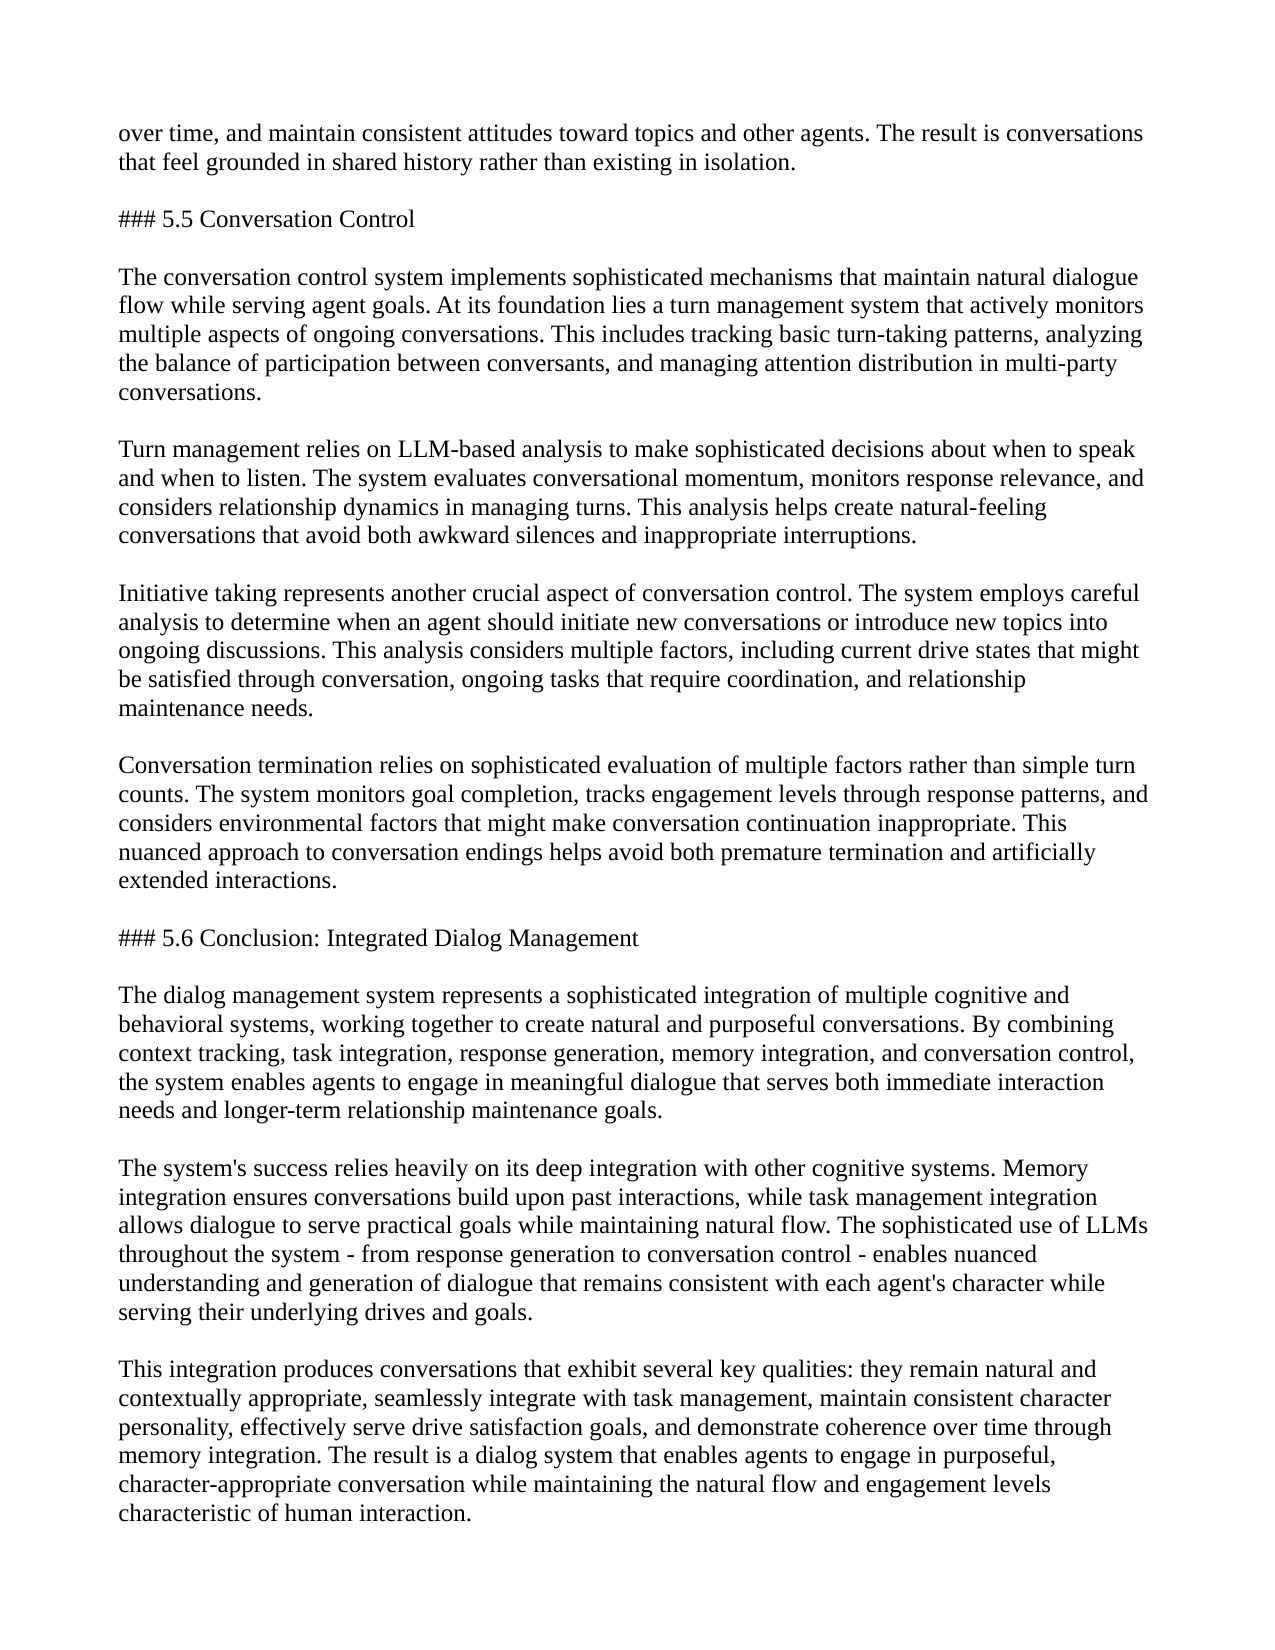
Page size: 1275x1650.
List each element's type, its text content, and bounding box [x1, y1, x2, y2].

text ### 5.6 Conclusion: Integrated Dialog Management [118, 923, 1157, 952]
text Turn management relies on LLM-based analysis to make sophisticated decisions about when to speak and when to listen. The system evaluates conversational momentum, monitors response relevance, and considers relationship dynamics in managing turns. This analysis helps create natural-feeling conversations that avoid both awkward silences and inappropriate interruptions. [118, 434, 1157, 549]
text The system's success relies heavily on its deep integration with other cognitive systems. Memory integration ensures conversations build upon past interactions, while task management integration allows dialogue to serve practical goals while maintaining natural flow. The sophisticated use of LLMs throughout the system - from response generation to conversation control - enables nuanced understanding and generation of dialogue that remains consistent with each agent's character while serving their underlying drives and goals. [118, 1153, 1157, 1326]
text Initiative taking represents another crucial aspect of conversation control. The system employs careful analysis to determine when an agent should initiate new conversations or introduce new topics into ongoing discussions. This analysis considers multiple factors, including current drive states that might be satisfied through conversation, ongoing tasks that require coordination, and relationship maintenance needs. [118, 578, 1157, 722]
text Conversation termination relies on sophisticated evaluation of multiple factors rather than simple turn counts. The system monitors goal completion, tracks engagement levels through response patterns, and considers environmental factors that might make conversation continuation inappropriate. This nuanced approach to conversation endings helps avoid both premature termination and artificially extended interactions. [118, 751, 1157, 894]
text The conversation control system implements sophisticated mechanisms that maintain natural dialogue flow while serving agent goals. At its foundation lies a turn management system that actively monitors multiple aspects of ongoing conversations. This includes tracking basic turn-taking patterns, analyzing the balance of participation between conversants, and managing attention distribution in multi-party conversations. [118, 262, 1157, 406]
text over time, and maintain consistent attitudes toward topics and other agents. The result is conversations that feel grounded in shared history rather than existing in isolation. [118, 118, 1157, 176]
text This integration produces conversations that exhibit several key qualities: they remain natural and contextually appropriate, seamlessly integrate with task management, maintain consistent character personality, effectively serve drive satisfaction goals, and demonstrate coherence over time through memory integration. The result is a dialog system that enables agents to engage in purposeful, character-appropriate conversation while maintaining the natural flow and engagement levels characteristic of human interaction. [118, 1354, 1157, 1527]
text ### 5.5 Conversation Control [118, 204, 1157, 233]
text The dialog management system represents a sophisticated integration of multiple cognitive and behavioral systems, working together to create natural and purposeful conversations. By combining context tracking, task integration, response generation, memory integration, and conversation control, the system enables agents to engage in meaningful dialogue that serves both immediate interaction needs and longer-term relationship maintenance goals. [118, 981, 1157, 1124]
